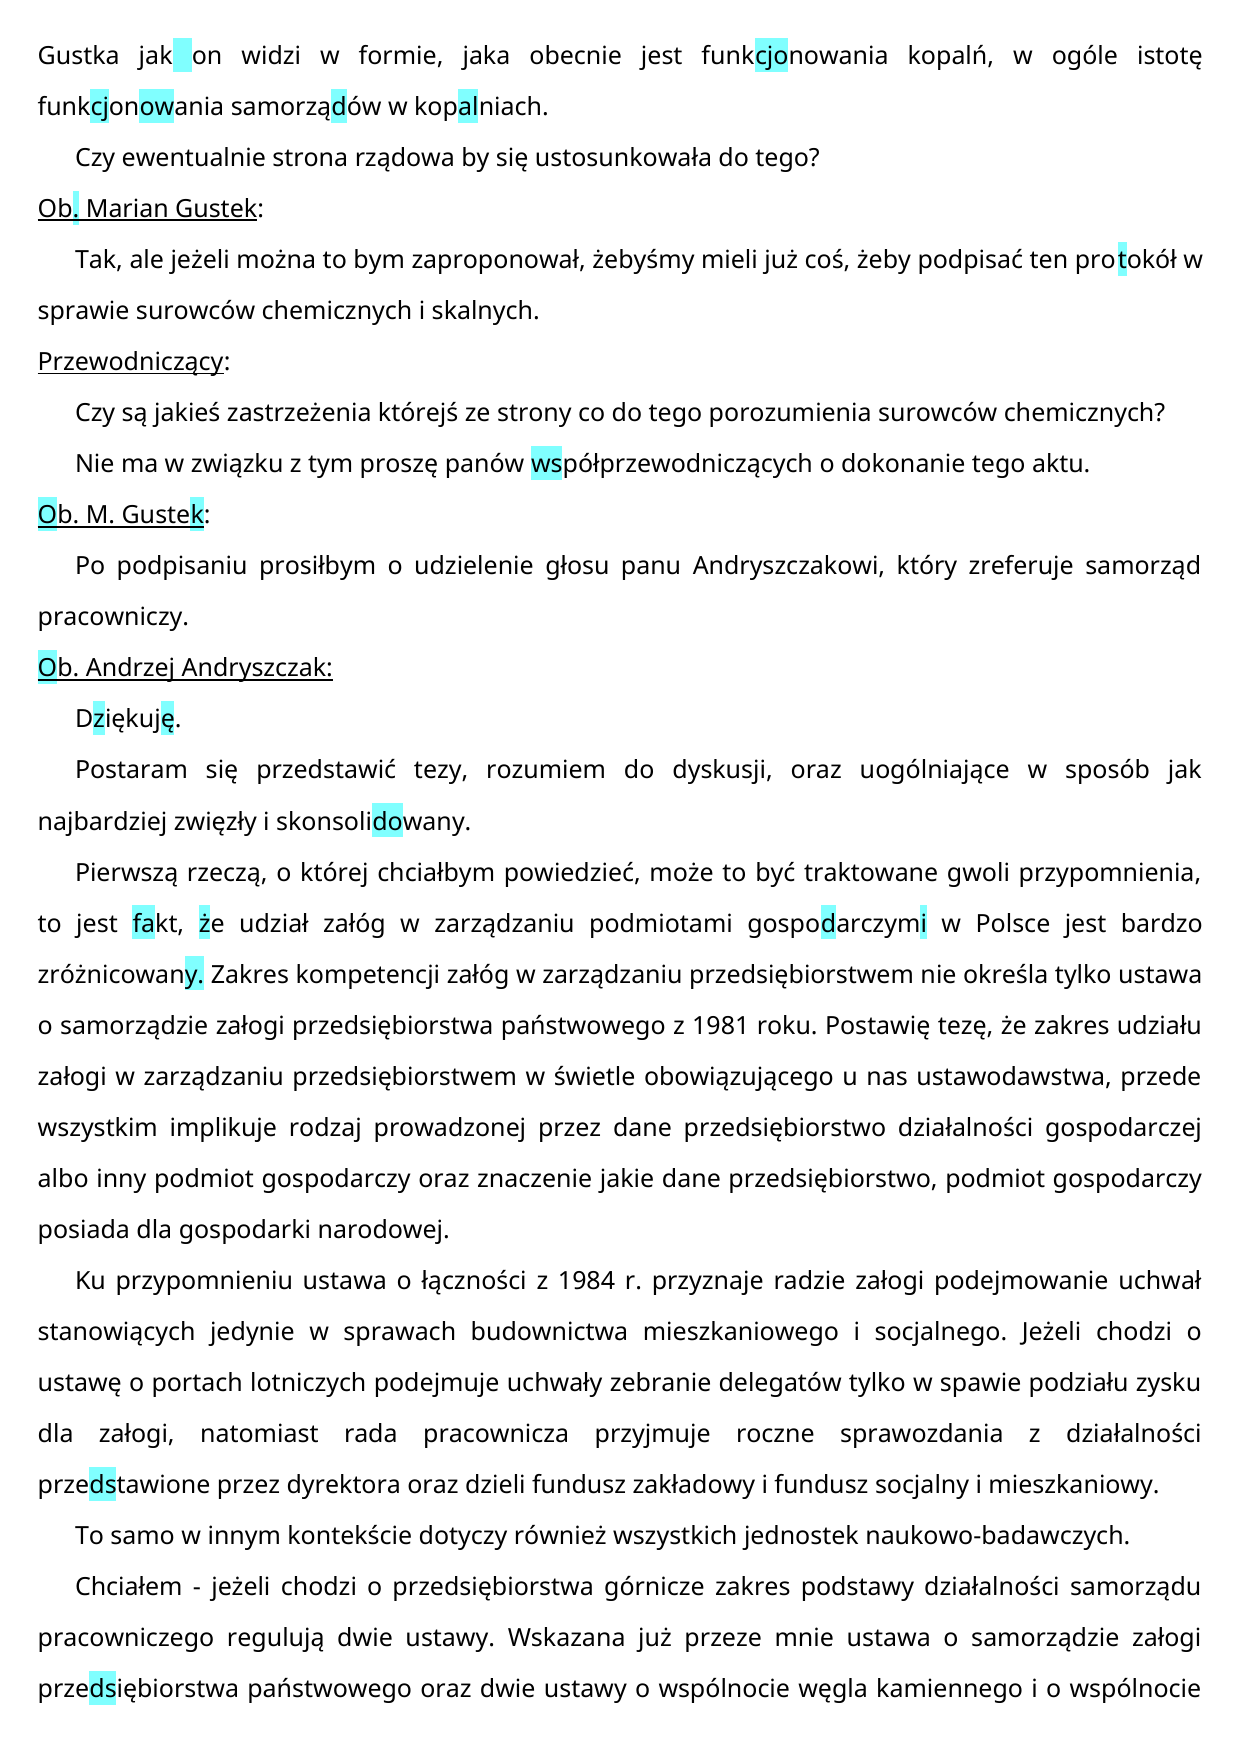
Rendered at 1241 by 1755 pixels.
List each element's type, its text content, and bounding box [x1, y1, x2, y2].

text Czy są jakieś zastrzeżenia którejś ze strony co do tego porozumienia surowców chemicznych? [37, 395, 1203, 429]
text Postaram się przedstawić tezy, rozumiem do dyskusji, oraz uogólniające w sposób jak najbardziej zwięzły i skonsolidowany. [37, 752, 1203, 837]
text Nie ma w związku z tym proszę panów współprzewodniczących o dokonanie tego aktu. [37, 446, 1203, 480]
text Przewodniczący: [37, 344, 1203, 378]
text Po podpisaniu prosiłbym o udzielenie głosu panu Andryszczakowi, który zreferuje samorząd pracowniczy. [37, 548, 1203, 633]
text Ob. M. Gustek: [37, 497, 1203, 531]
text Pierwszą rzeczą, o której chciałbym powiedzieć, może to być traktowane gwoli przypomnienia, to jest fakt, że udział załóg w zarządzaniu podmiotami gospodarczymi w Polsce jest bardzo zróżnicowany. Zakres kompetencji załóg w zarządzaniu przedsiębiorstwem nie określa tylko ustawa o samorządzie załogi przedsiębiorstwa państwowego z 1981 roku. Postawię tezę, że zakres udziału załogi w zarządzaniu przedsiębiorstwem w świetle obowiązującego u nas ustawodawstwa, przede wszystkim implikuje rodzaj prowadzonej przez dane przedsiębiorstwo działalności gospodarczej albo inny podmiot gospodarczy oraz znaczenie jakie dane przedsiębiorstwo, podmiot gospodarczy posiada dla gospodarki narodowej. [37, 854, 1203, 1246]
text To samo w innym kontekście dotyczy również wszystkich jednostek naukowo-badawczych. [37, 1518, 1203, 1552]
text Chciałem - jeżeli chodzi o przedsiębiorstwa górnicze zakres podstawy działalności samorządu pracowniczego regulują dwie ustawy. Wskazana już przeze mnie ustawa o samorządzie załogi przedsiębiorstwa państwowego oraz dwie ustawy o wspólnocie węgla kamiennego i o wspólnocie [37, 1569, 1203, 1705]
text Gustka jak on widzi w formie, jaka obecnie jest funkcjonowania kopalń, w ogóle istotę funkcjonowania samorządów w kopalniach. [37, 37, 1203, 123]
text Ku przypomnieniu ustawa o łączności z 1984 r. przyznaje radzie załogi podejmowanie uchwał stanowiących jedynie w sprawach budownictwa mieszkaniowego i socjalnego. Jeżeli chodzi o ustawę o portach lotniczych podejmuje uchwały zebranie delegatów tylko w spawie podziału zysku dla załogi, natomiast rada pracownicza przyjmuje roczne sprawozdania z działalności przedstawione przez dyrektora oraz dzieli fundusz zakładowy i fundusz socjalny i mieszkaniowy. [37, 1262, 1203, 1501]
text Czy ewentualnie strona rządowa by się ustosunkowała do tego? [37, 139, 1203, 174]
text Dziękuję. [37, 701, 1203, 735]
text Ob. Marian Gustek: [37, 191, 1203, 225]
text Ob. Andrzej Andryszczak: [37, 650, 1203, 684]
text Tak, ale jeżeli można to bym zaproponował, żebyśmy mieli już coś, żeby podpisać ten protokół w sprawie surowców chemicznych i skalnych. [37, 242, 1203, 327]
